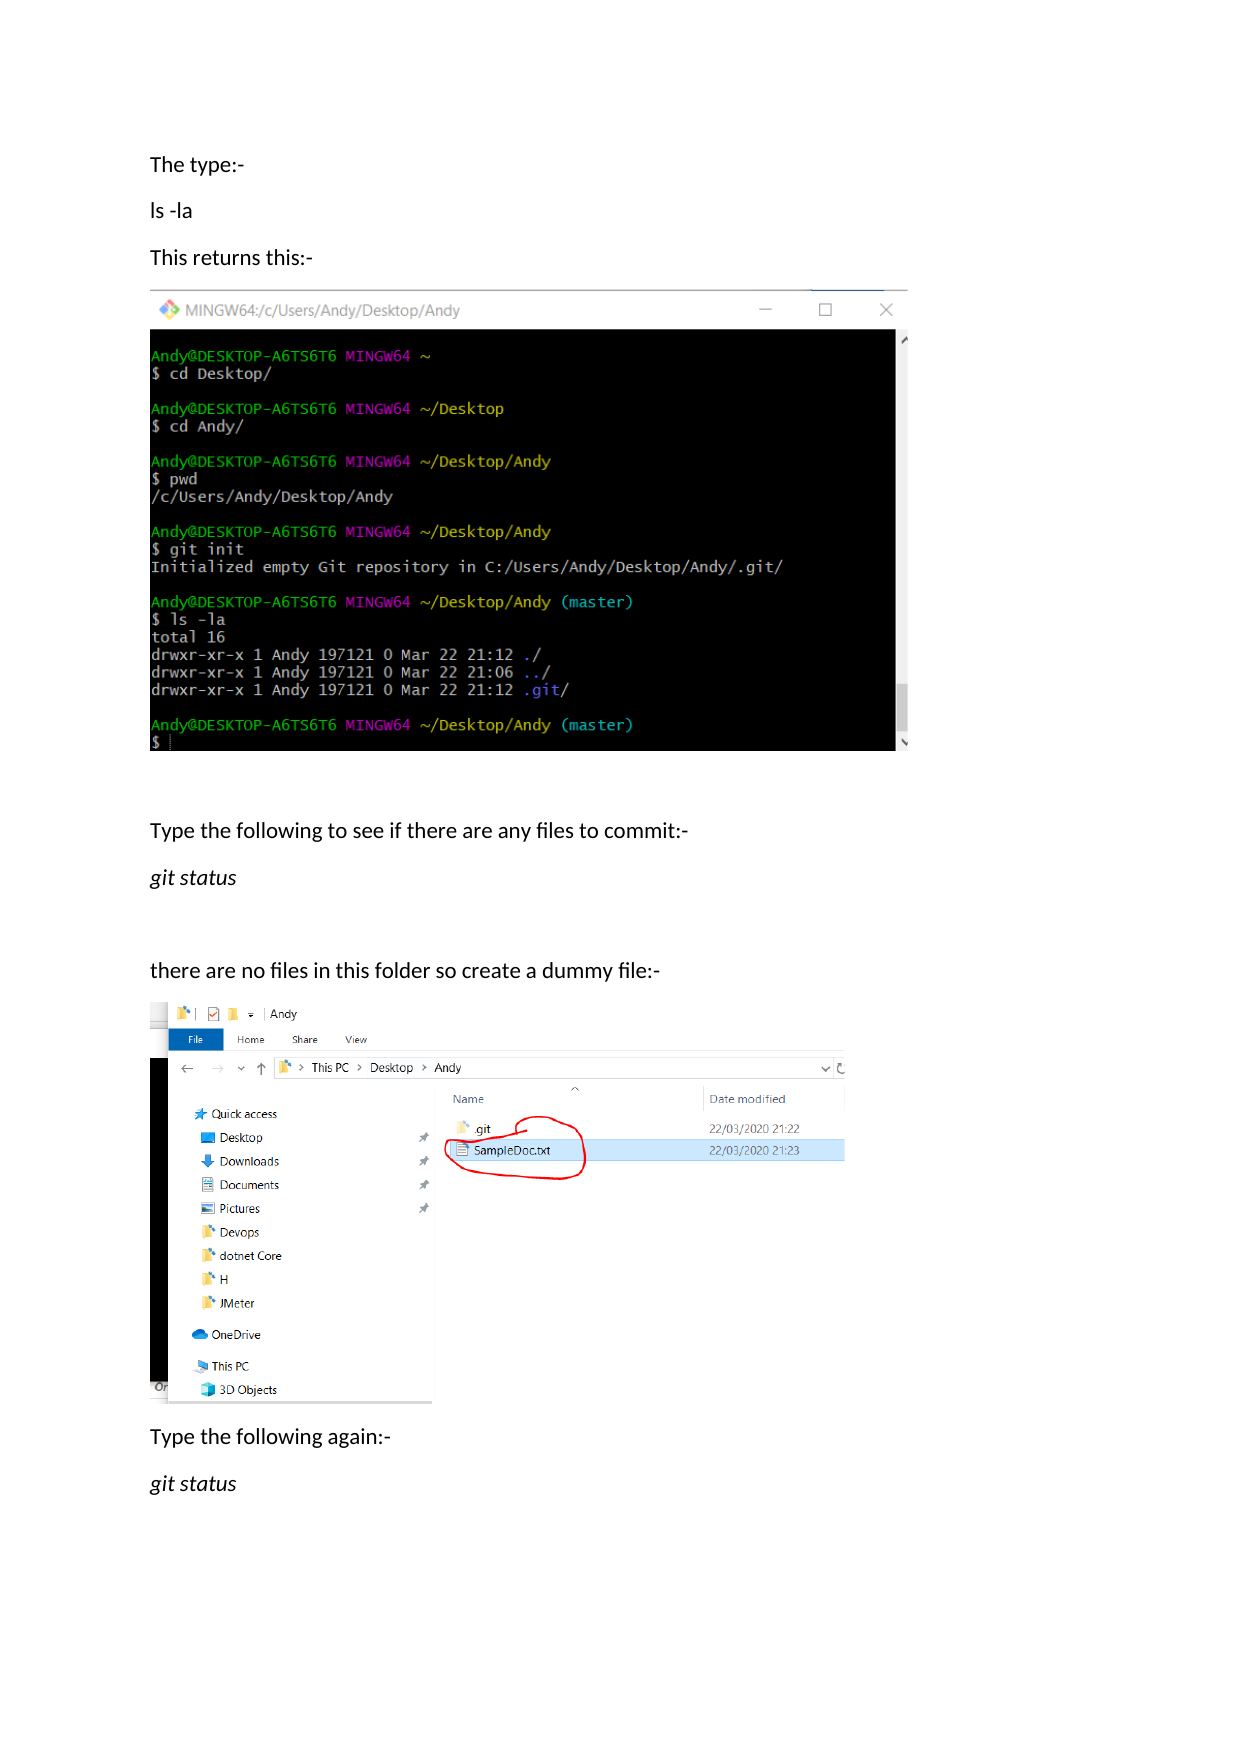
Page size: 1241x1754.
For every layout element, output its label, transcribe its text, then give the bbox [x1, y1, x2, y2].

text Type the following again:- [150, 1422, 1090, 1450]
text ls -la [150, 197, 1090, 224]
text there are no files in this folder so create a dummy file:- [150, 956, 1090, 984]
text Type the following to see if there are any files to commit:- [150, 816, 1090, 844]
text The type:- [150, 150, 1090, 178]
text git status [150, 863, 1090, 891]
text git status [150, 1469, 1090, 1497]
text This returns this:- [150, 243, 1090, 271]
